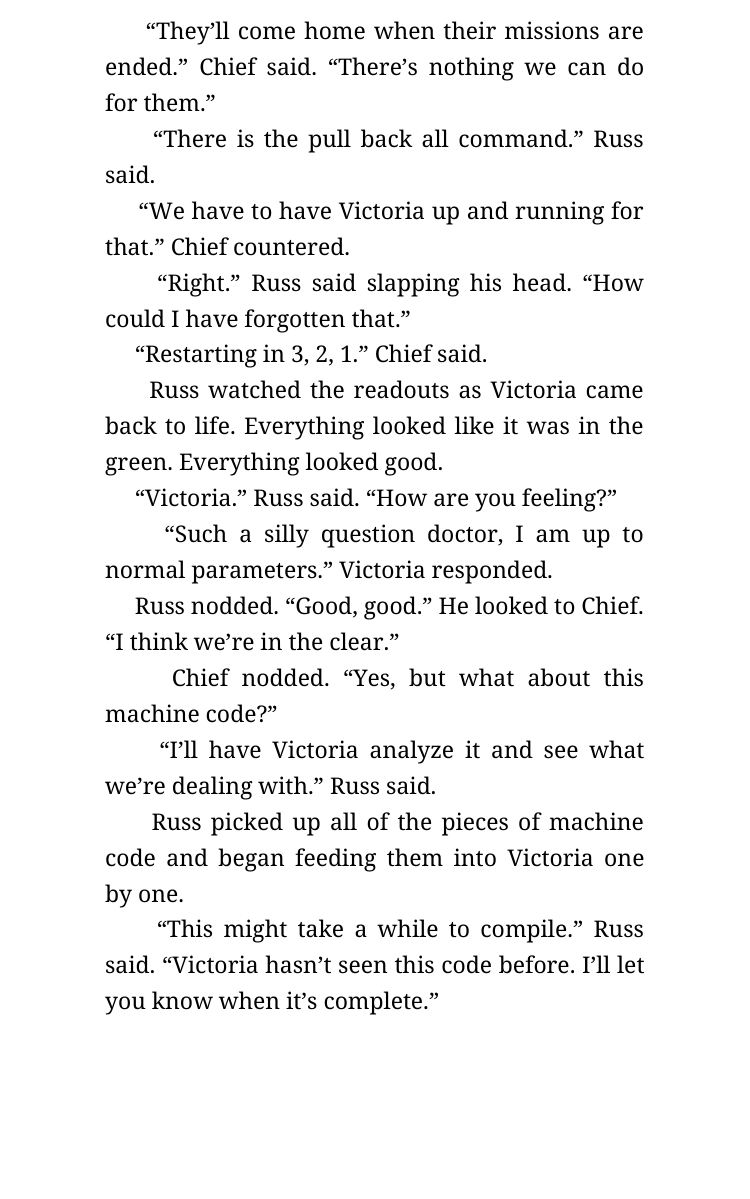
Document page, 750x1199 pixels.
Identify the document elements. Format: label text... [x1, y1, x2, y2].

text Russ watched the readouts as Victoria came back to life. Everything looked like it was in the green. Everything looked good. [105, 374, 645, 477]
text Chief nodded. “Yes, but what about this machine code?” [105, 662, 645, 729]
text Russ nodded. “Good, good.” He looked to Chief. “I think we’re in the clear.” [105, 590, 645, 657]
text “Victoria.” Russ said. “How are you feeling?” [105, 482, 645, 513]
text “I’ll have Victoria analyze it and see what we’re dealing with.” Russ said. [105, 734, 645, 801]
text “We have to have Victoria up and running for that.” Chief countered. [105, 195, 645, 262]
text Russ picked up all of the pieces of machine code and began feeding them into Victoria one by one. [105, 806, 645, 909]
text “There is the pull back all command.” Russ said. [105, 123, 645, 190]
text “Restarting in 3, 2, 1.” Chief said. [105, 338, 645, 370]
text “Right.” Russ said slapping his head. “How could I have forgotten that.” [105, 267, 645, 334]
text “This might take a while to compile.” Russ said. “Victoria hasn’t seen this code before. I’ll let you know when it’s complete.” [105, 913, 645, 1017]
text “They’ll come home when their missions are ended.” Chief said. “There’s nothing we can do for them.” [105, 15, 645, 118]
text “Such a silly question doctor, I am up to normal parameters.” Victoria responded. [105, 518, 645, 585]
